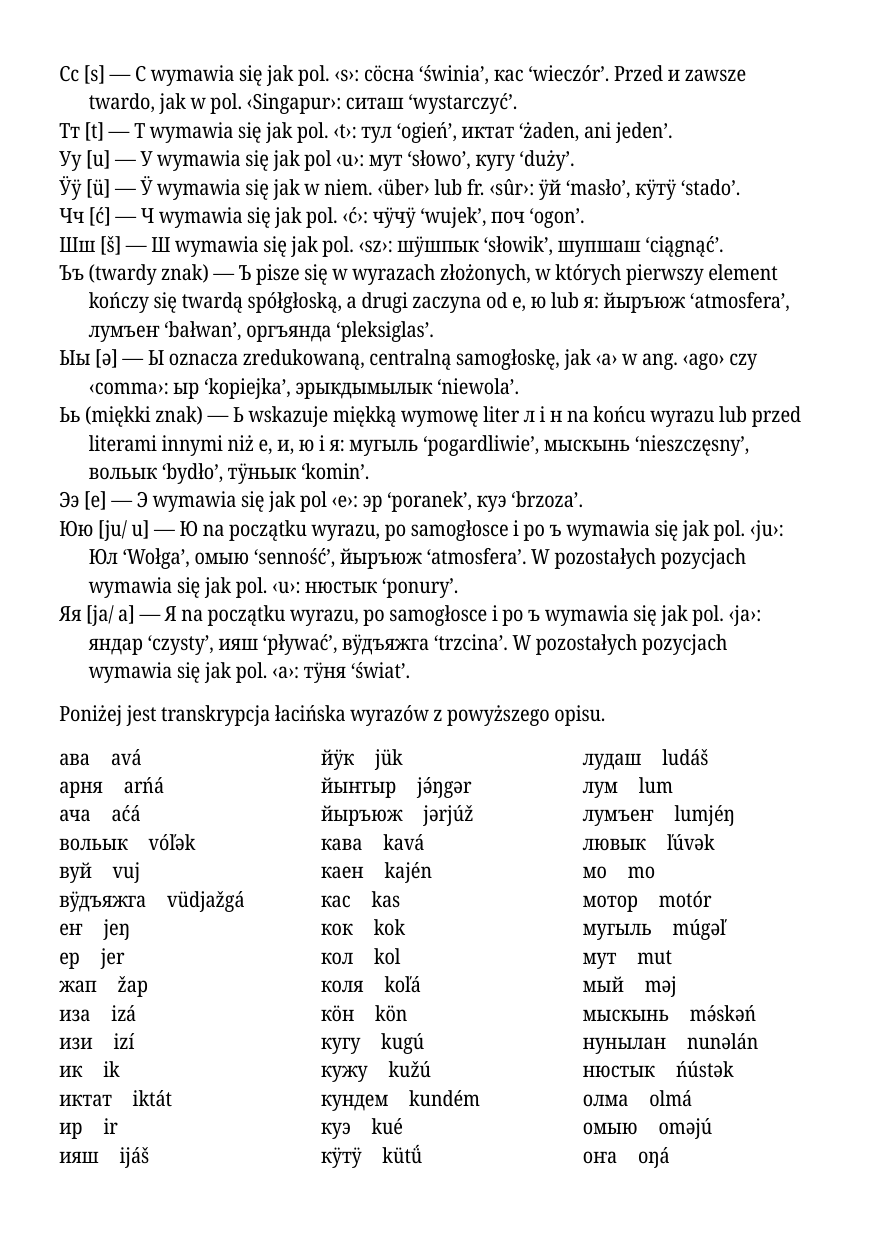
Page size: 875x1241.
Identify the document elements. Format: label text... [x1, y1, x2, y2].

text кужу kužú [321, 1056, 553, 1084]
text кӱтӱ kütǘ [321, 1141, 553, 1169]
text оҥа oŋá [583, 1141, 815, 1169]
text мый məj [583, 970, 815, 999]
text жап žap [59, 970, 291, 999]
text ир ir [59, 1112, 291, 1141]
text арня arńá [59, 771, 291, 799]
text ача aćá [59, 799, 291, 828]
text Тт [t] — Т wymawia się jak pol. ‹t›: тул ‘ogień’, иктат ‘żaden, ani jeden’. [59, 116, 815, 144]
text омыю oməjú [583, 1112, 815, 1141]
text еҥ jeŋ [59, 913, 291, 942]
text кугу kugú [321, 1027, 553, 1056]
text лум lum [583, 771, 815, 799]
text Ыы [ə] — Ы oznacza zredukowaną, centralną samogłoskę, jak ‹a› w ang. ‹ago› czy ‹comma›: ыр ‘kopiejka’, эрыкдымылык ‘niewola’. [59, 343, 815, 400]
text изи izí [59, 1027, 291, 1056]
text лумъеҥ lumjéŋ [583, 799, 815, 828]
text Ээ [e] — Э wymawia się jak pol ‹e›: эр ‘poranek’, куэ ‘brzoza’. [59, 486, 815, 514]
text Чч [ć] — Ч wymawia się jak pol. ‹ć›: чӱчӱ ‘wujek’, поч ‘ogon’. [59, 201, 815, 230]
text ияш ijáš [59, 1141, 291, 1169]
text Ӱӱ [ü] — Ӱ wymawia się jak w niem. ‹über› lub fr. ‹sûr›: ӱй ‘masło’, кӱтӱ ‘stado’. [59, 173, 815, 201]
text каен kajén [321, 856, 553, 885]
text нунылан nunəlán [583, 1027, 815, 1056]
text мыскынь mə́skəń [583, 999, 815, 1027]
text нюстык ńústək [583, 1056, 815, 1084]
text олма olmá [583, 1084, 815, 1112]
text кундем kundém [321, 1084, 553, 1112]
text йыҥгыр jə́ŋgər [321, 771, 553, 799]
text кол kol [321, 942, 553, 970]
text иза izá [59, 999, 291, 1027]
text Ъъ (twardy znak) — Ъ pisze się w wyrazach złożonych, w których pierwszy element kończy się twardą spółgłoską, a drugi zaczyna od е, ю lub я: йыръюж ‘atmosfera’, лумъеҥ ‘bałwan’, оргъянда ‘pleksiglas’. [59, 258, 815, 343]
text ава avá [59, 743, 291, 771]
text мотор motór [583, 885, 815, 913]
text кас kas [321, 885, 553, 913]
text коля koľá [321, 970, 553, 999]
text Юю [ju/ u] — Ю na początku wyrazu, po samogłosce i po ъ wymawia się jak pol. ‹ju›: Юл ‘Wołga’, омыю ‘senność’, йыръюж ‘atmosfera’. W pozostałych pozycjach wymawia się jak pol. ‹u›: нюстык ‘ponury’. [59, 514, 815, 599]
text ик ik [59, 1056, 291, 1084]
text лудаш ludáš [583, 743, 815, 771]
text мугыль múgəľ [583, 913, 815, 942]
text вольык vóľək [59, 828, 291, 856]
text йыръюж jərjúž [321, 799, 553, 828]
text кава kavá [321, 828, 553, 856]
text Шш [š] — Ш wymawia się jak pol. ‹sz›: шӱшпык ‘słowik’, шупшаш ‘ciągnąć’. [59, 230, 815, 258]
text йӱк jük [321, 743, 553, 771]
text Poniżej jest transkrypcja łacińska wyrazów z powyższego opisu. [59, 699, 815, 728]
text Яя [ja/ a] — Я na początku wyrazu, po samogłosce i po ъ wymawia się jak pol. ‹ja›: яндар ‘czysty’, ияш ‘pływać’, вӱдъяжга ‘trzcina’. W pozostałych pozycjach wymawia się jak pol. ‹a›: тӱня ‘świat’. [59, 599, 815, 685]
text мут mut [583, 942, 815, 970]
text кӧн kön [321, 999, 553, 1027]
text Сс [s] — С wymawia się jak pol. ‹s›: сӧсна ‘świnia’, кас ‘wieczór’. Przed и zawsze twardo, jak w pol. ‹Singapur›: ситаш ‘wystarczyć’. [59, 59, 815, 116]
text вӱдъяжга vüdjažgá [59, 885, 291, 913]
text мо mo [583, 856, 815, 885]
text лювык ľúvək [583, 828, 815, 856]
text Уу [u] — У wymawia się jak pol ‹u›: мут ‘słowo’, кугу ‘duży’. [59, 144, 815, 173]
text ер jer [59, 942, 291, 970]
text Ьь (miękki znak) — Ь wskazuje miękką wymowę liter л i н na końcu wyrazu lub przed literami innymi niż е, и, ю i я: мугыль ‘pogardliwie’, мыскынь ‘nieszczęsny’, вольык ‘bydło’, тӱньык ‘komin’. [59, 400, 815, 486]
text кок kok [321, 913, 553, 942]
text куэ kué [321, 1112, 553, 1141]
text вуй vuj [59, 856, 291, 885]
text иктат iktát [59, 1084, 291, 1112]
